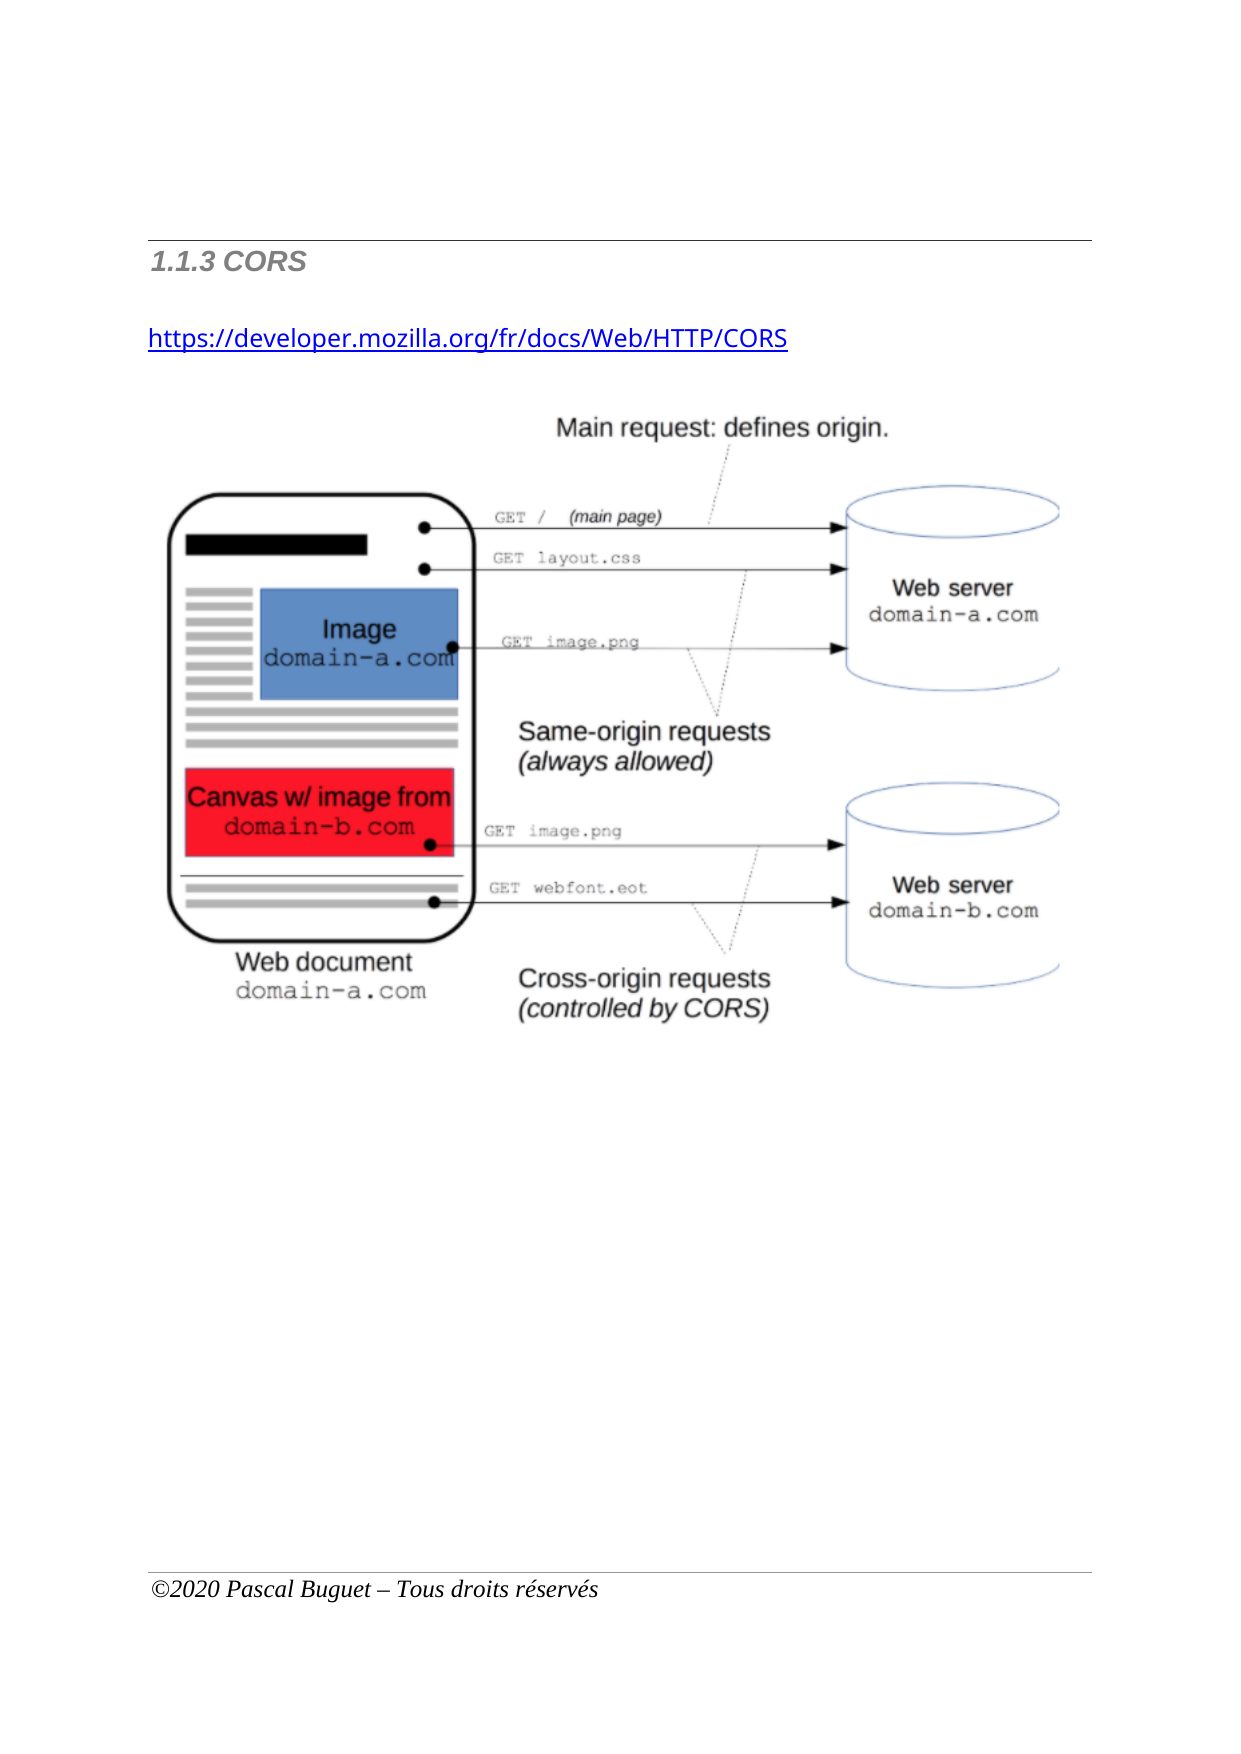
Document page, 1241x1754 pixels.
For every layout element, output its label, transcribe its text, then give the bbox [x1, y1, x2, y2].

text https://developer.mozilla.org/fr/docs/Web/HTTP/CORS [148, 321, 1092, 355]
picture [147, 389, 1093, 1033]
subtitle CORS [148, 241, 1092, 281]
